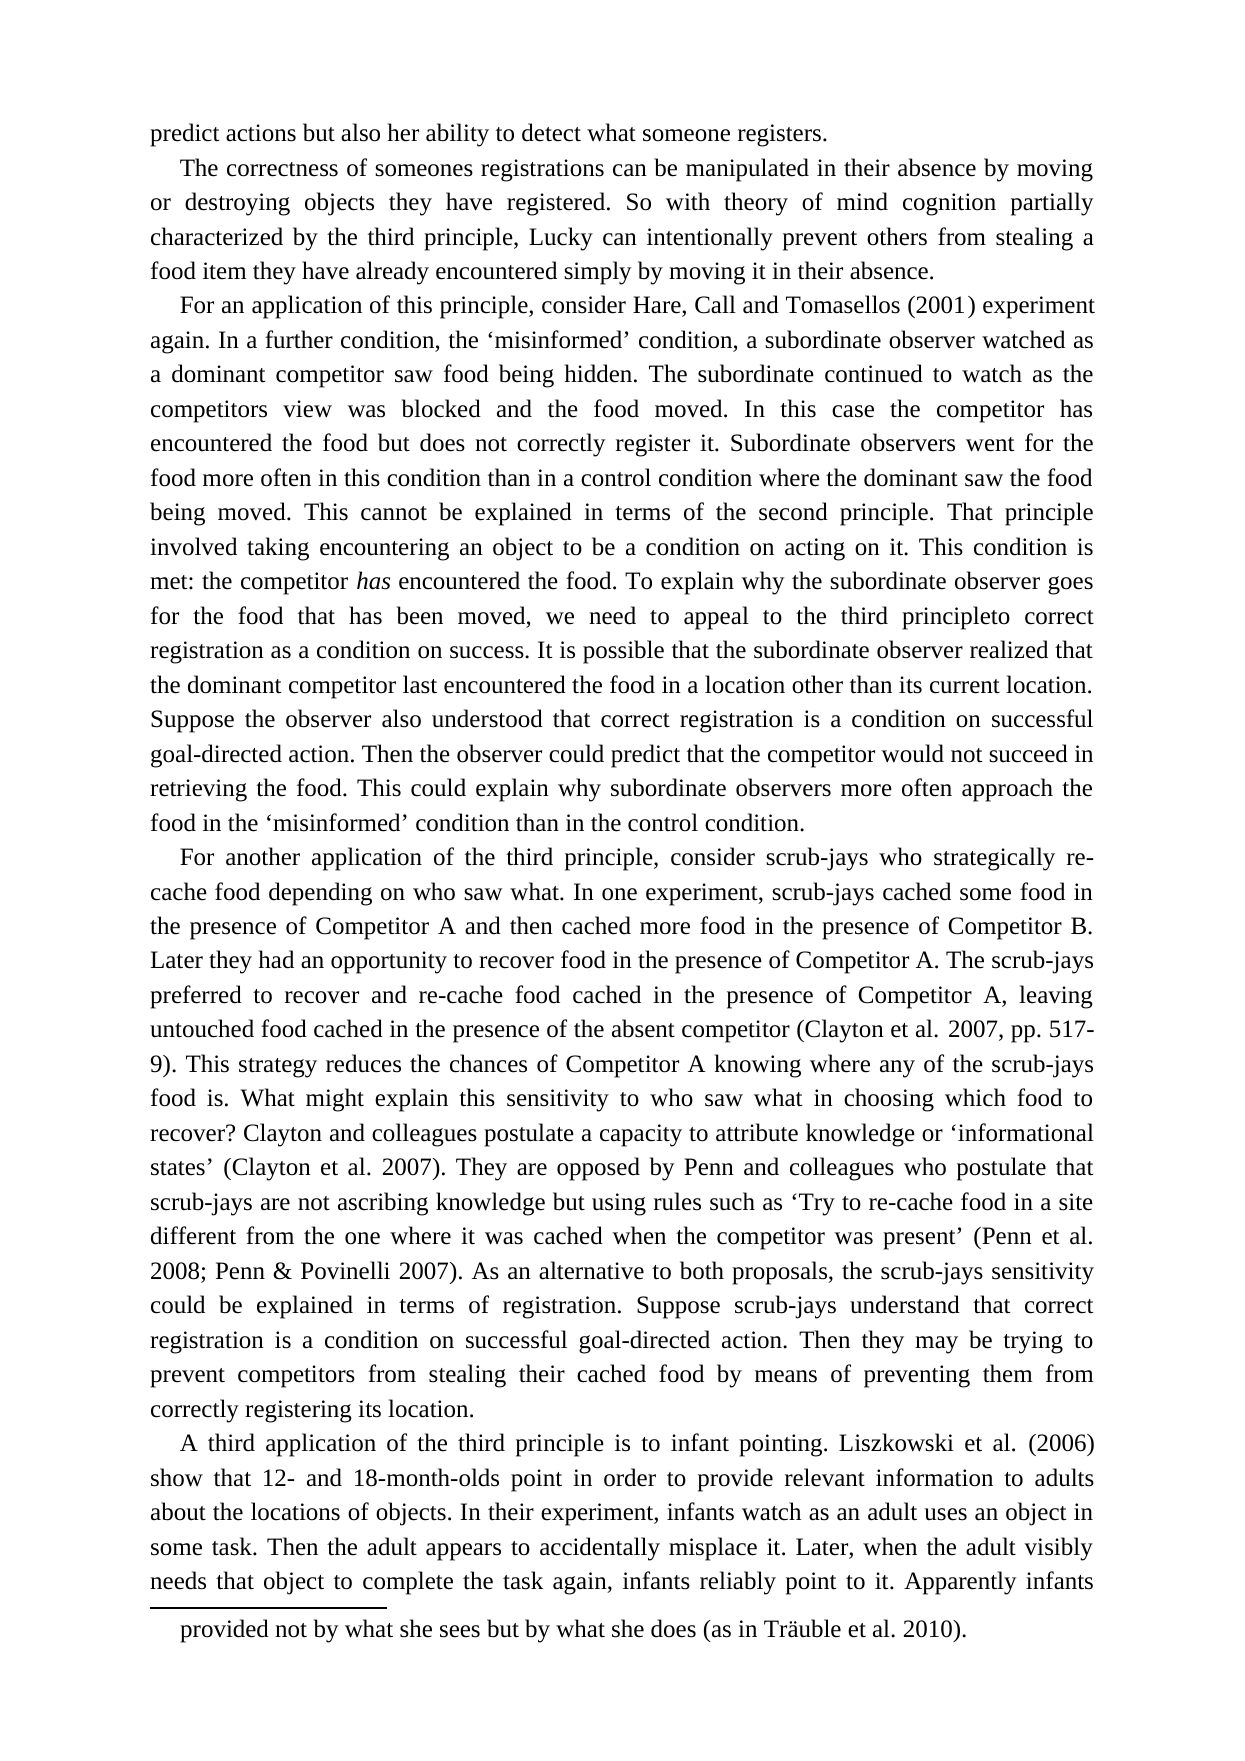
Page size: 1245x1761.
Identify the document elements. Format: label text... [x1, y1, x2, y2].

text The correctness of someones registrations can be manipulated in their absence by moving or destroying objects they have registered. So with theory of mind cognition partially characterized by the third principle, Lucky can intentionally prevent others from stealing a food item they have already encountered simply by moving it in their absence. [150, 153, 1095, 285]
text A third application of the third principle is to infant pointing. Liszkowski et al. (2006 ) show that 12- and 18-month-olds point in order to provide relevant information to adults about the locations of objects. In their experiment, infants watch as an adult uses an object in some task. Then the adult appears to accidentally misplace it. Later, when the adult visibly needs that object to complete the task again, infants reliably point to it. Apparently infants [150, 1428, 1095, 1595]
text predict actions but also her ability to detect what someone registers. [150, 118, 1095, 147]
text provided not by what she sees but by what she does (as in Träuble et al. 2010 ). [150, 1614, 1095, 1642]
text For another application of the third principle, consider scrub-jays who strategically re-cache food depending on who saw what. In one experiment, scrub-jays cached some food in the presence of Competitor A and then cached more food in the presence of Competitor B. Later they had an opportunity to recover food in the presence of Competitor A. The scrub-jays preferred to recover and re-cache food cached in the presence of Competitor A, leaving untouched food cached in the presence of the absent competitor (Clayton et al. 2007 , pp. 517-9). This strategy reduces the chances of Competitor A knowing where any of the scrub-jays food is. What might explain this sensitivity to who saw what in choosing which food to recover? Clayton and colleagues postulate a capacity to attribute knowledge or ‘informational states’ (Clayton et al. 2007 ). They are opposed by Penn and colleagues who postulate that scrub-jays are not ascribing knowledge but using rules such as ‘Try to re-cache food in a site different from the one where it was cached when the competitor was present’ (Penn et al. 2008 ; Penn & Povinelli 2007 ). As an alternative to both proposals, the scrub-jays sensitivity could be explained in terms of registration. Suppose scrub-jays understand that correct registration is a condition on successful goal-directed action. Then they may be trying to prevent competitors from stealing their cached food by means of preventing them from correctly registering its location. [150, 842, 1095, 1423]
text For an application of this principle, consider Hare, Call and Tomasellos (2001 ) experiment again. In a further condition, the ‘misinformed’ condition, a subordinate observer watched as a dominant competitor saw food being hidden. The subordinate continued to watch as the competitors view was blocked and the food moved. In this case the competitor has encountered the food but does not correctly register it. Subordinate observers went for the food more often in this condition than in a control condition where the dominant saw the food being moved. This cannot be explained in terms of the second principle. That principle involved taking encountering an object to be a condition on acting on it. This condition is met: the competitor has encountered the food. To explain why the subordinate observer goes for the food that has been moved, we need to appeal to the third principleto correct registration as a condition on success. It is possible that the subordinate observer realized that the dominant competitor last encountered the food in a location other than its current location. Suppose the observer also understood that correct registration is a condition on successful goal-directed action. Then the observer could predict that the competitor would not succeed in retrieving the food. This could explain why subordinate observers more often approach the food in the ‘misinformed’ condition than in the control condition. [150, 291, 1095, 836]
